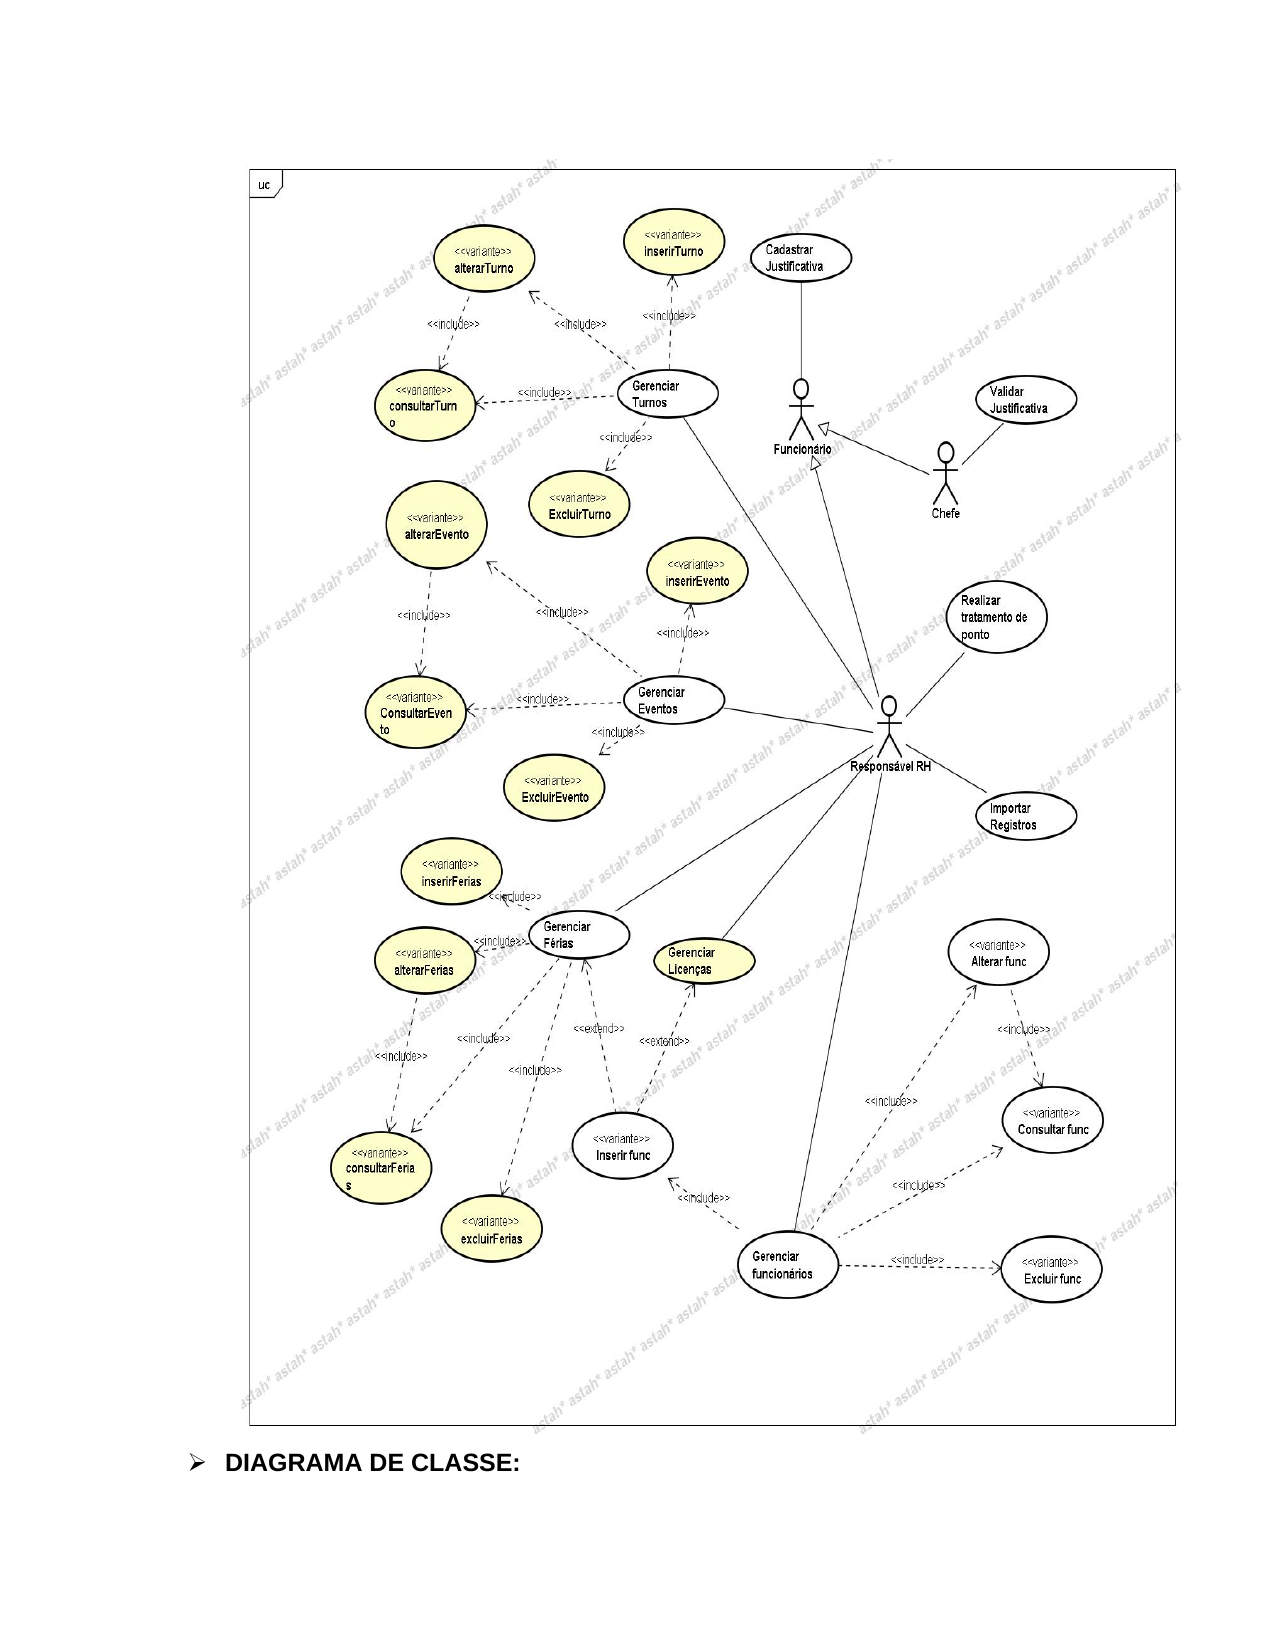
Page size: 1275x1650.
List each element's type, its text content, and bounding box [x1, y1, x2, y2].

picture [241, 159, 1183, 1435]
list DIAGRAMA DE CLASSE: [187, 1447, 1125, 1476]
